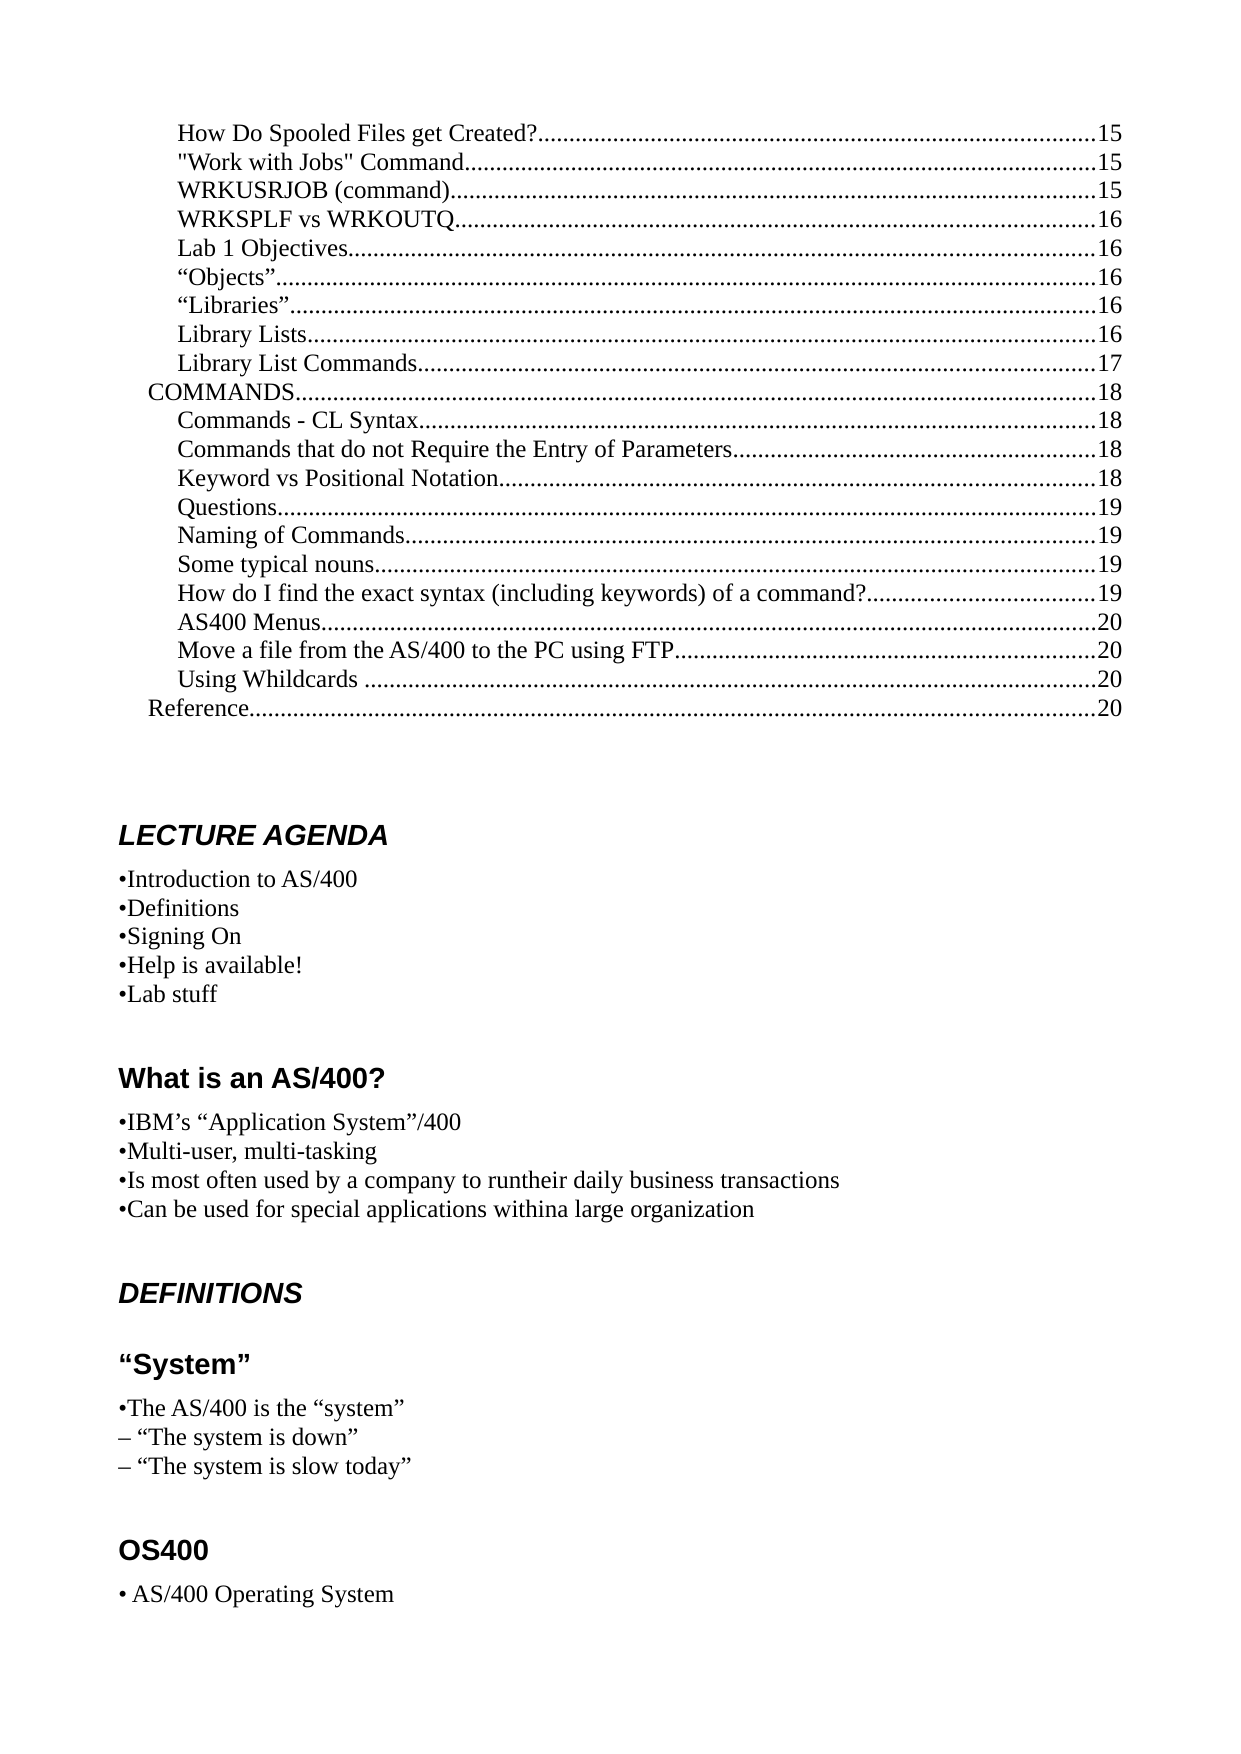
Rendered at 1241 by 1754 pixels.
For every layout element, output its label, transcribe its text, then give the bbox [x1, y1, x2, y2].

subtitle DEFINITIONS [118, 1276, 1122, 1310]
text “Objects” 16 [177, 262, 1122, 291]
text •Signing On [118, 921, 1122, 950]
text •IBM’s “Application System”/400 [118, 1107, 1122, 1136]
text "Work with Jobs" Command 15 [177, 147, 1122, 176]
text “Libraries” 16 [177, 291, 1122, 319]
subtitle OS400 [118, 1533, 1122, 1567]
subtitle What is an AS/400? [118, 1061, 1122, 1095]
text •Multi-user, multi-tasking [118, 1136, 1122, 1165]
text Lab 1 Objectives 16 [177, 233, 1122, 262]
text •Is most often used by a company to runtheir daily business transactions [118, 1165, 1122, 1194]
text COMMANDS 18 [148, 377, 1122, 406]
text AS400 Menus 20 [177, 607, 1122, 636]
text •The AS/400 is the “system” [118, 1393, 1122, 1422]
text Commands - CL Syntax 18 [177, 406, 1122, 434]
text Move a file from the AS/400 to the PC using FTP 20 [177, 636, 1122, 664]
text •Lab stuff [118, 979, 1122, 1036]
text How do I find the exact syntax (including keywords) of a command? 19 [177, 578, 1122, 607]
text Using Whildcards 20 [177, 664, 1122, 693]
text •Help is available! [118, 950, 1122, 979]
text WRKUSRJOB (command) 15 [177, 176, 1122, 204]
subtitle “System” [118, 1347, 1122, 1381]
text •Definitions [118, 893, 1122, 921]
text – “The system is down” [118, 1422, 1122, 1451]
text Library List Commands 17 [177, 348, 1122, 377]
text Library Lists 16 [177, 319, 1122, 348]
text WRKSPLF vs WRKOUTQ 16 [177, 204, 1122, 233]
text Some typical nouns 19 [177, 549, 1122, 578]
text •Introduction to AS/400 [118, 864, 1122, 893]
text Keyword vs Positional Notation 18 [177, 463, 1122, 492]
text Reference 20 [148, 693, 1122, 722]
text Questions 19 [177, 492, 1122, 521]
text Naming of Commands 19 [177, 521, 1122, 549]
text How Do Spooled Files get Created? 15 [177, 118, 1122, 147]
text • AS/400 Operating System [118, 1579, 1122, 1608]
text – “The system is slow today” [118, 1451, 1122, 1479]
text Commands that do not Require the Entry of Parameters 18 [177, 434, 1122, 463]
subtitle LECTURE AGENDA [118, 818, 1122, 851]
text •Can be used for special applications withina large organization [118, 1194, 1122, 1251]
